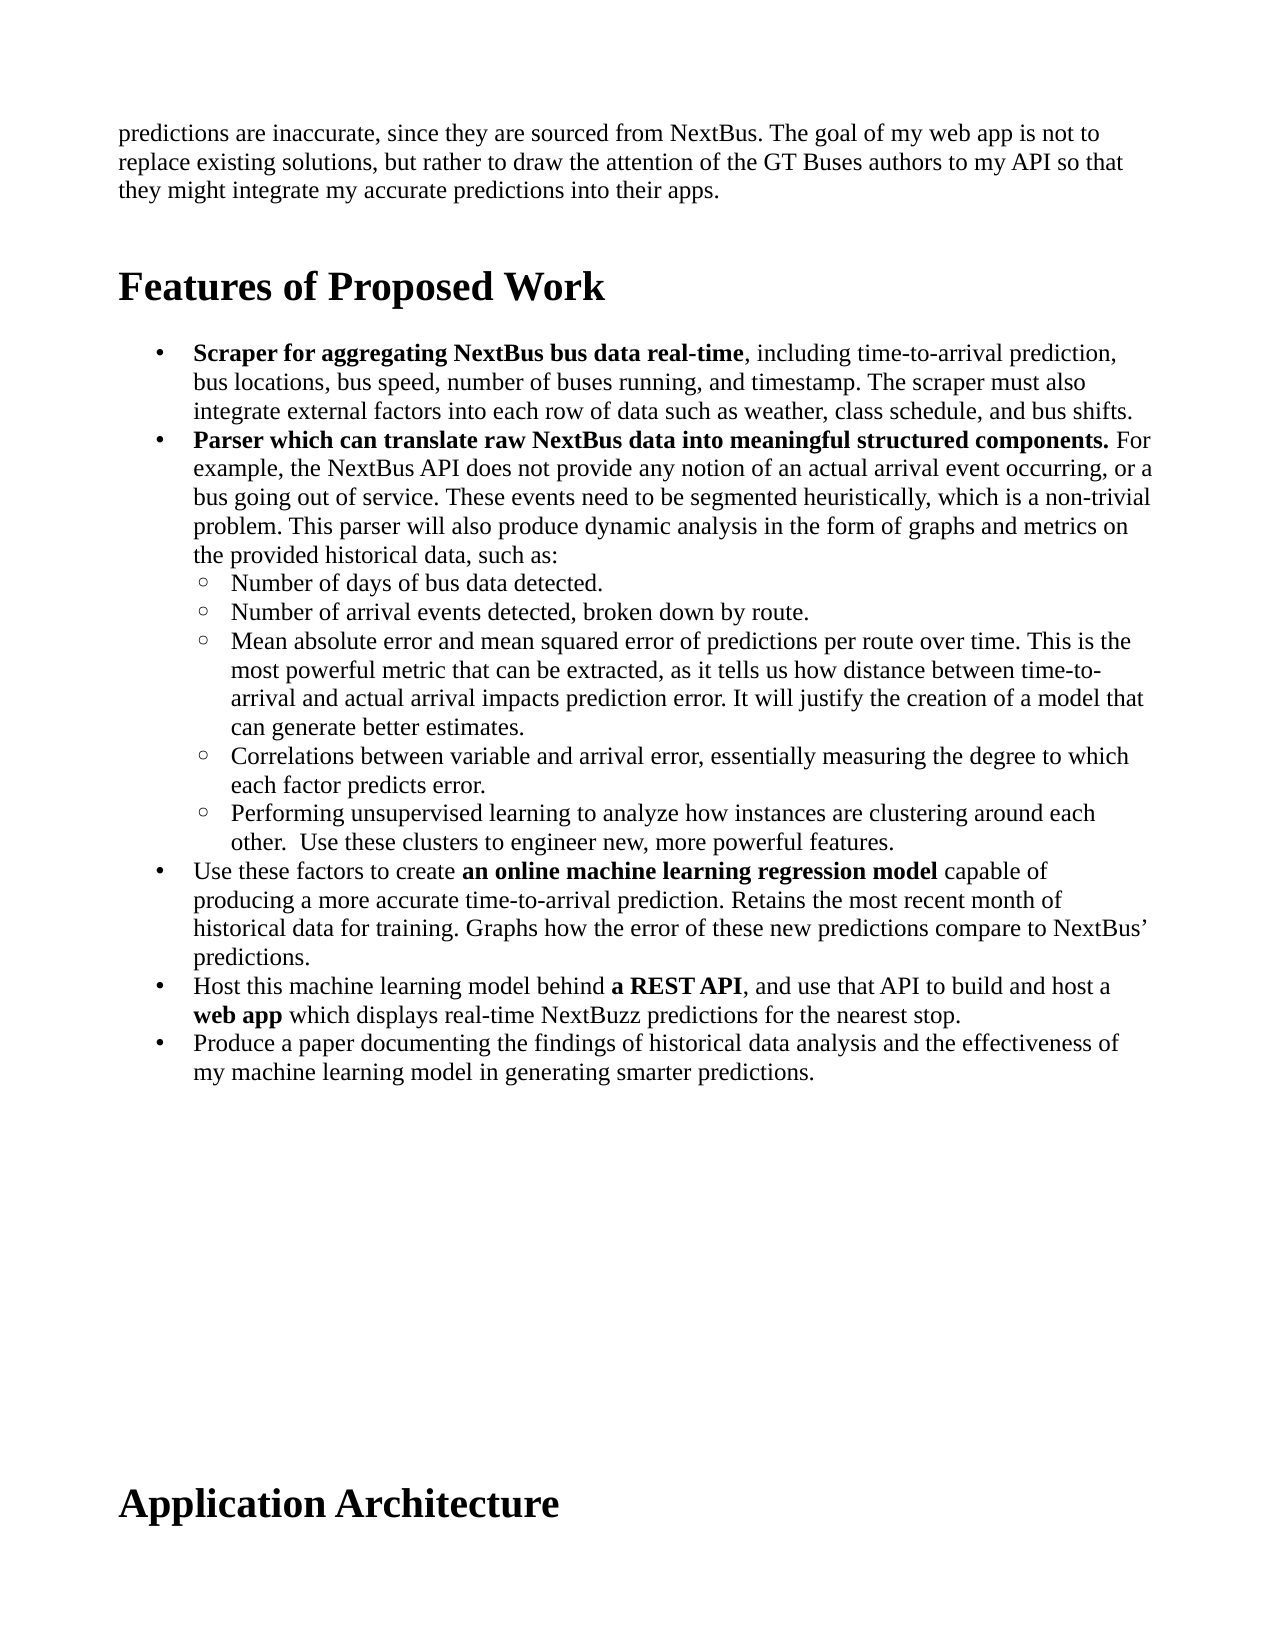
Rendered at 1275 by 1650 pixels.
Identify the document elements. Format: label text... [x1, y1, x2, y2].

list Use these factors to create an online machine learning regression model capable of producing a more accurate time-to-arrival prediction. Retains the most recent month of historical data for training. Graphs how the error of these new predictions compare to NextBus’ predictions. [156, 856, 1157, 971]
list Produce a paper documenting the findings of historical data analysis and the effectiveness of my machine learning model in generating smarter predictions. [156, 1028, 1157, 1086]
list Performing unsupervised learning to analyze how instances are clustering around each other. Use these clusters to engineer new, more powerful features. [193, 798, 1157, 856]
list Scraper for aggregating NextBus bus data real-time, including time-to-arrival prediction, bus locations, bus speed, number of buses running, and timestamp. The scraper must also integrate external factors into each row of data such as weather, class schedule, and bus shifts. [156, 338, 1157, 425]
text Application Architecture [118, 1479, 1157, 1527]
list Host this machine learning model behind a REST API, and use that API to build and host a web app which displays real-time NextBuzz predictions for the nearest stop. [156, 971, 1157, 1028]
text predictions are inaccurate, since they are sourced from NextBus. The goal of my web app is not to replace existing solutions, but rather to draw the attention of the GT Buses authors to my API so that they might integrate my accurate predictions into their apps. [118, 118, 1157, 204]
list Parser which can translate raw NextBus data into meaningful structured components. For example, the NextBus API does not provide any notion of an actual arrival event occurring, or a bus going out of service. These events need to be segmented heuristically, which is a non-trivial problem. This parser will also produce dynamic analysis in the form of graphs and metrics on the provided historical data, such as: [156, 425, 1157, 568]
list Number of arrival events detected, broken down by route. [193, 597, 1157, 626]
list Mean absolute error and mean squared error of predictions per route over time. This is the most powerful metric that can be extracted, as it tells us how distance between time-to-arrival and actual arrival impacts prediction error. It will justify the creation of a model that can generate better estimates. [193, 626, 1157, 741]
text Features of Proposed Work [118, 262, 1157, 310]
list Correlations between variable and arrival error, essentially measuring the degree to which each factor predicts error. [193, 741, 1157, 798]
list Number of days of bus data detected. [193, 568, 1157, 597]
